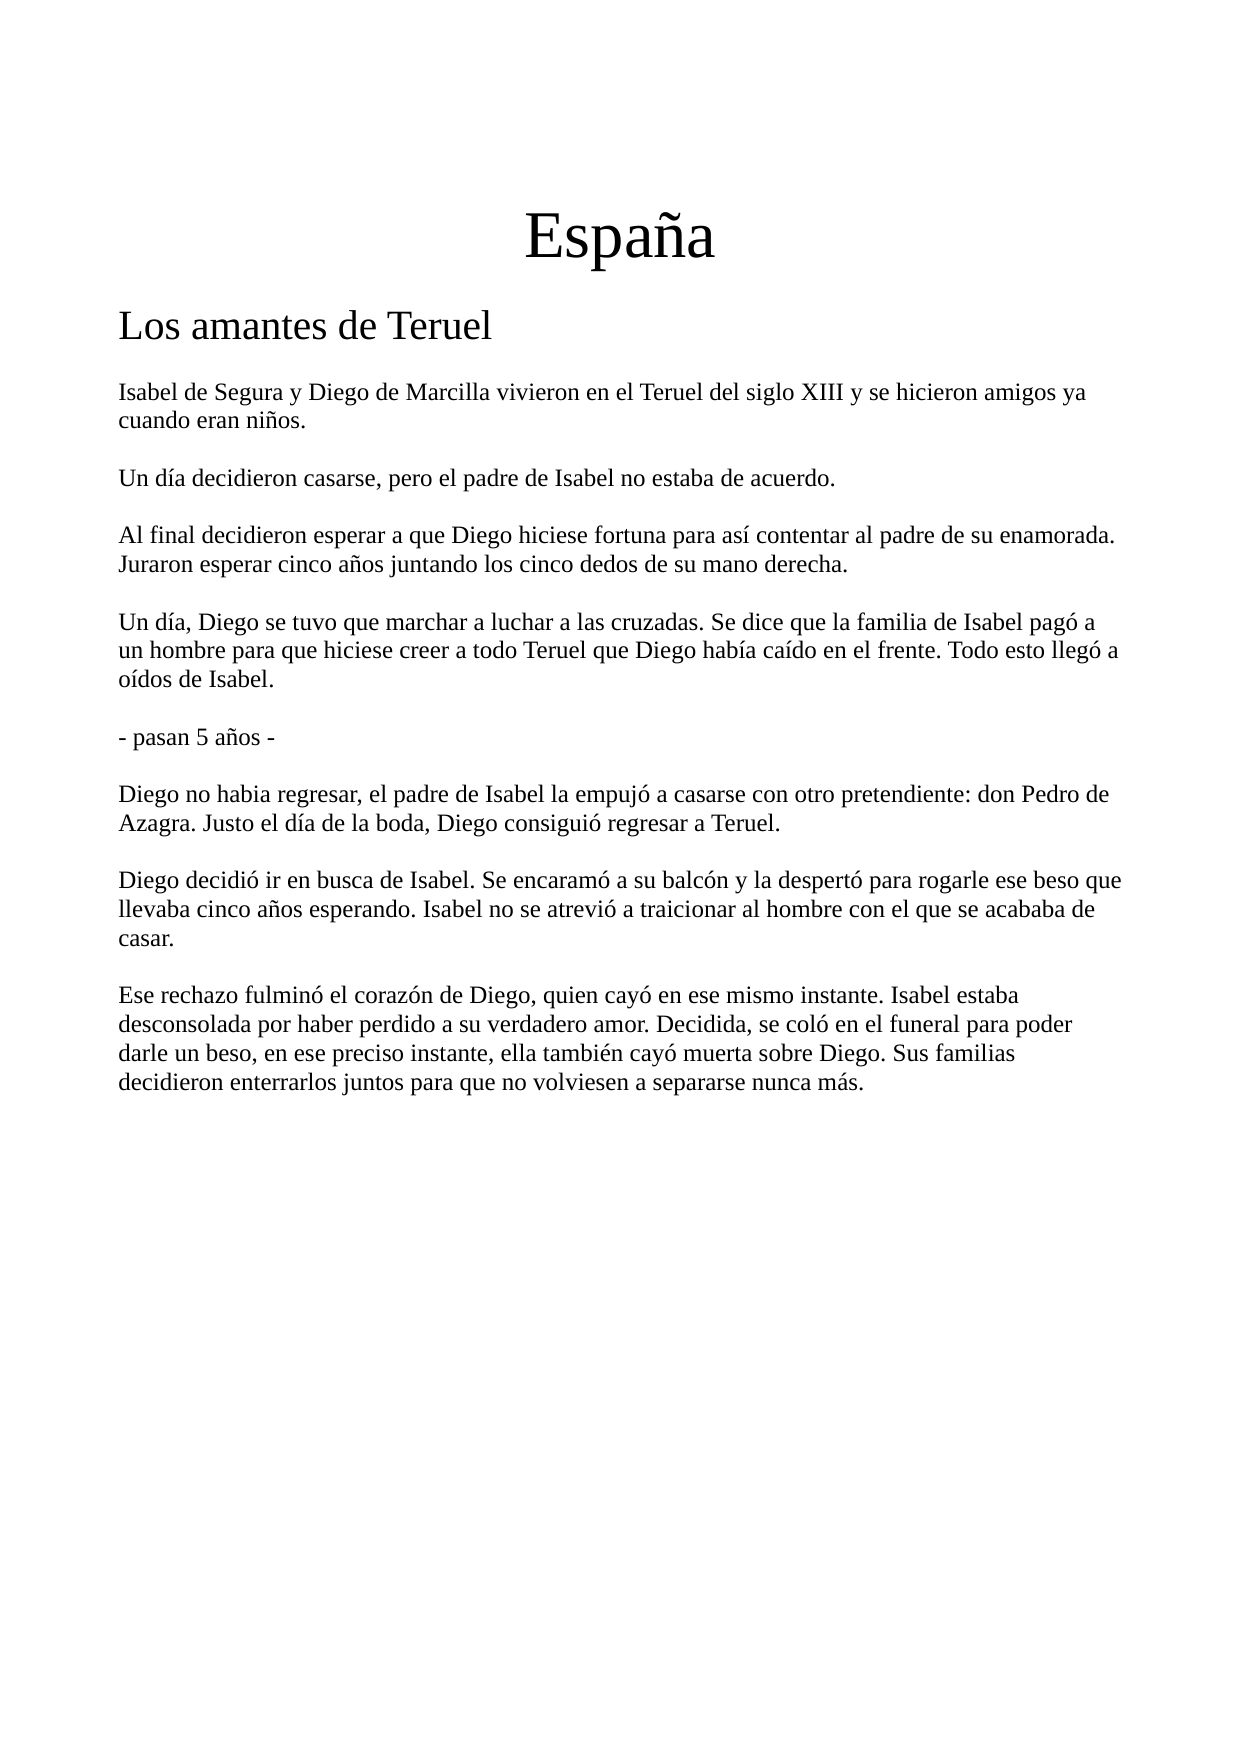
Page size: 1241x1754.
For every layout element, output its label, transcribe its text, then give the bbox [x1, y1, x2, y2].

text Isabel de Segura y Diego de Marcilla vivieron en el Teruel del siglo XIII y se hicieron amigos ya cuando eran niños. [118, 377, 1122, 434]
text Al final decidieron esperar a que Diego hiciese fortuna para así contentar al padre de su enamorada. Juraron esperar cinco años juntando los cinco dedos de su mano derecha. [118, 521, 1122, 578]
text Diego no habia regresar, el padre de Isabel la empujó a casarse con otro pretendiente: don Pedro de Azagra. Justo el día de la boda, Diego consiguió regresar a Teruel. [118, 779, 1122, 837]
text Diego decidió ir en busca de Isabel. Se encaramó a su balcón y la despertó para rogarle ese beso que llevaba cinco años esperando. Isabel no se atrevió a traicionar al hombre con el que se acababa de casar. [118, 866, 1122, 952]
text - pasan 5 años - [118, 722, 1122, 751]
text España [118, 195, 1122, 271]
text Un día decidieron casarse, pero el padre de Isabel no estaba de acuerdo. [118, 463, 1122, 492]
text Un día, Diego se tuvo que marchar a luchar a las cruzadas. Se dice que la familia de Isabel pagó a un hombre para que hiciese creer a todo Teruel que Diego había caído en el frente. Todo esto llegó a oídos de Isabel. [118, 607, 1122, 693]
text Los amantes de Teruel [118, 300, 1122, 348]
text Ese rechazo fulminó el corazón de Diego, quien cayó en ese mismo instante. Isabel estaba desconsolada por haber perdido a su verdadero amor. Decidida, se coló en el funeral para poder darle un beso, en ese preciso instante, ella también cayó muerta sobre Diego. Sus familias decidieron enterrarlos juntos para que no volviesen a separarse nunca más. [118, 981, 1122, 1096]
